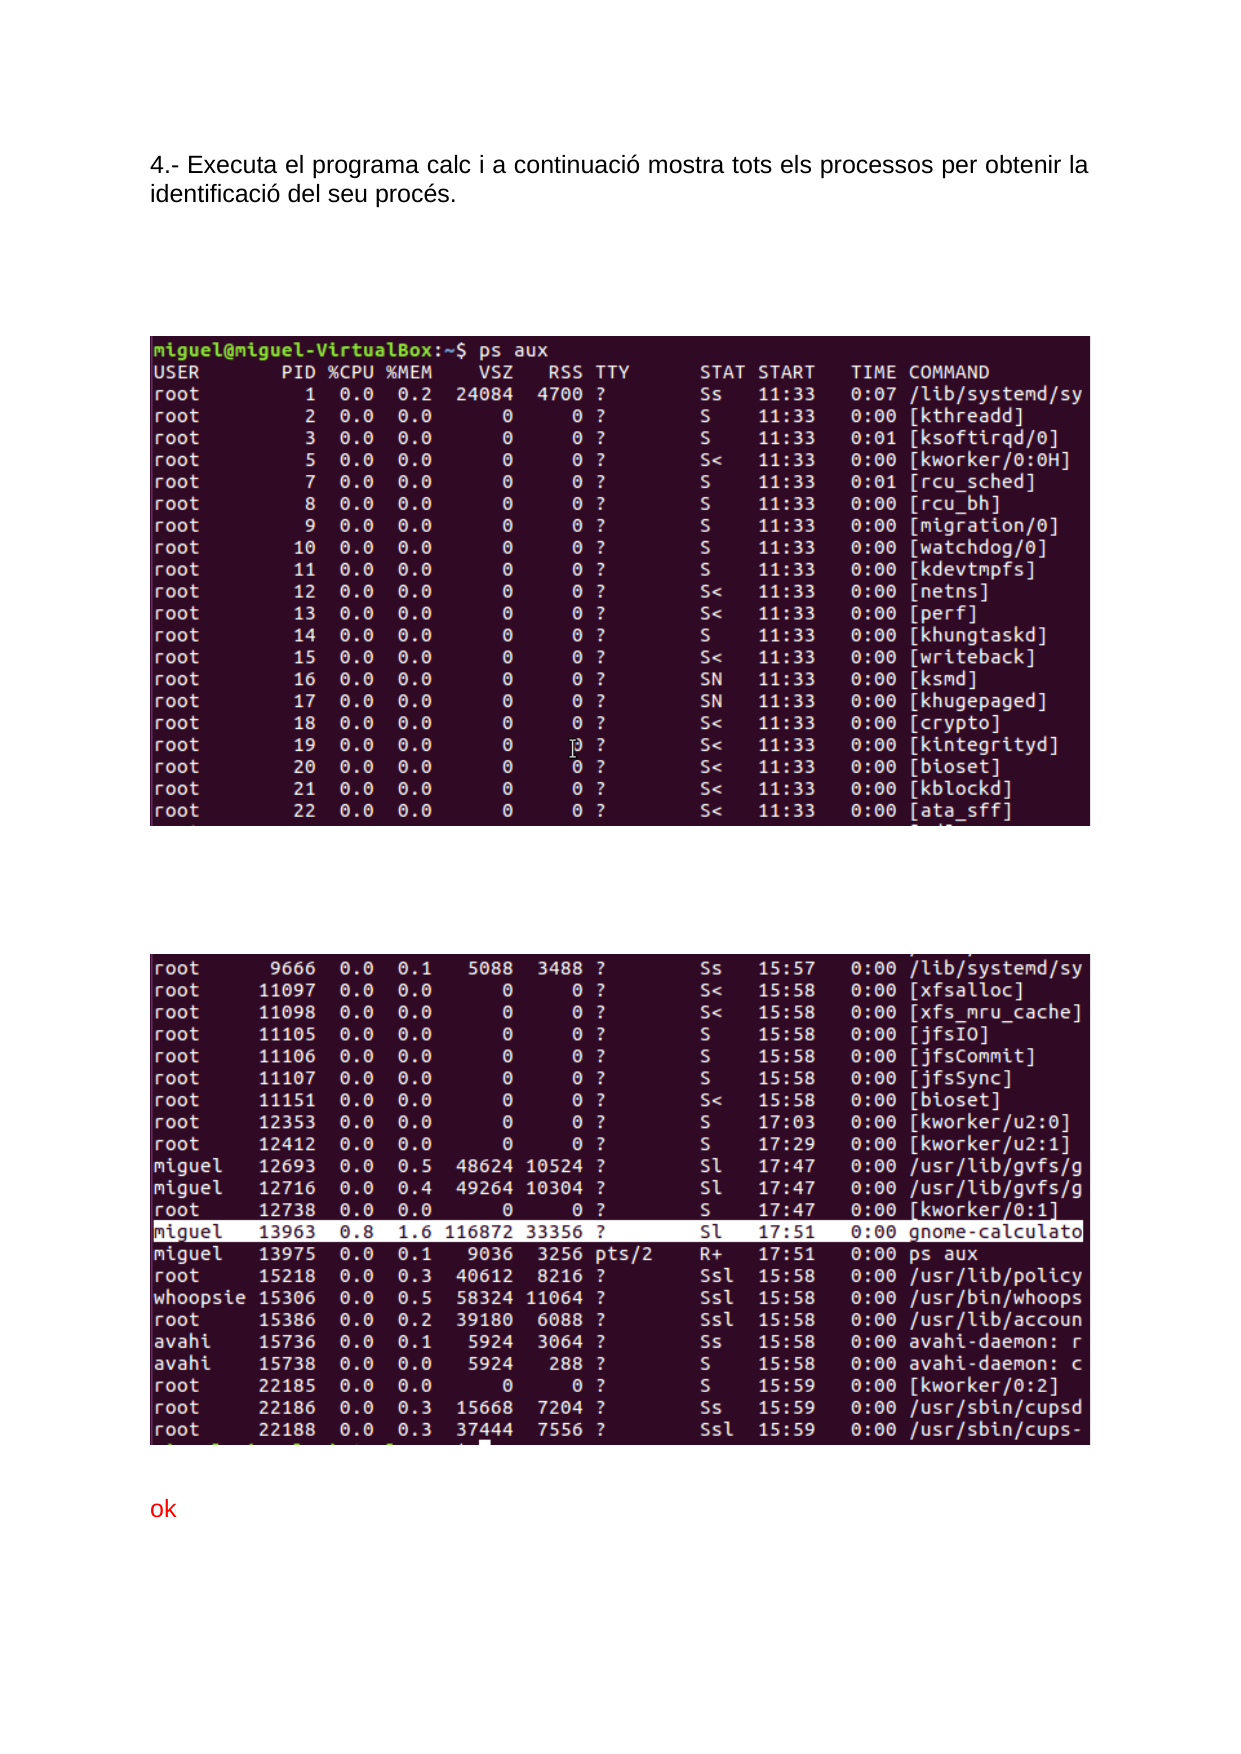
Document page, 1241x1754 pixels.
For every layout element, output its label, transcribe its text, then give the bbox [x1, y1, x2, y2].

text ok [150, 1494, 1090, 1523]
text 4.- Executa el programa calc i a continuació mostra tots els processos per obtenir la identificació del seu procés. [150, 150, 1090, 207]
